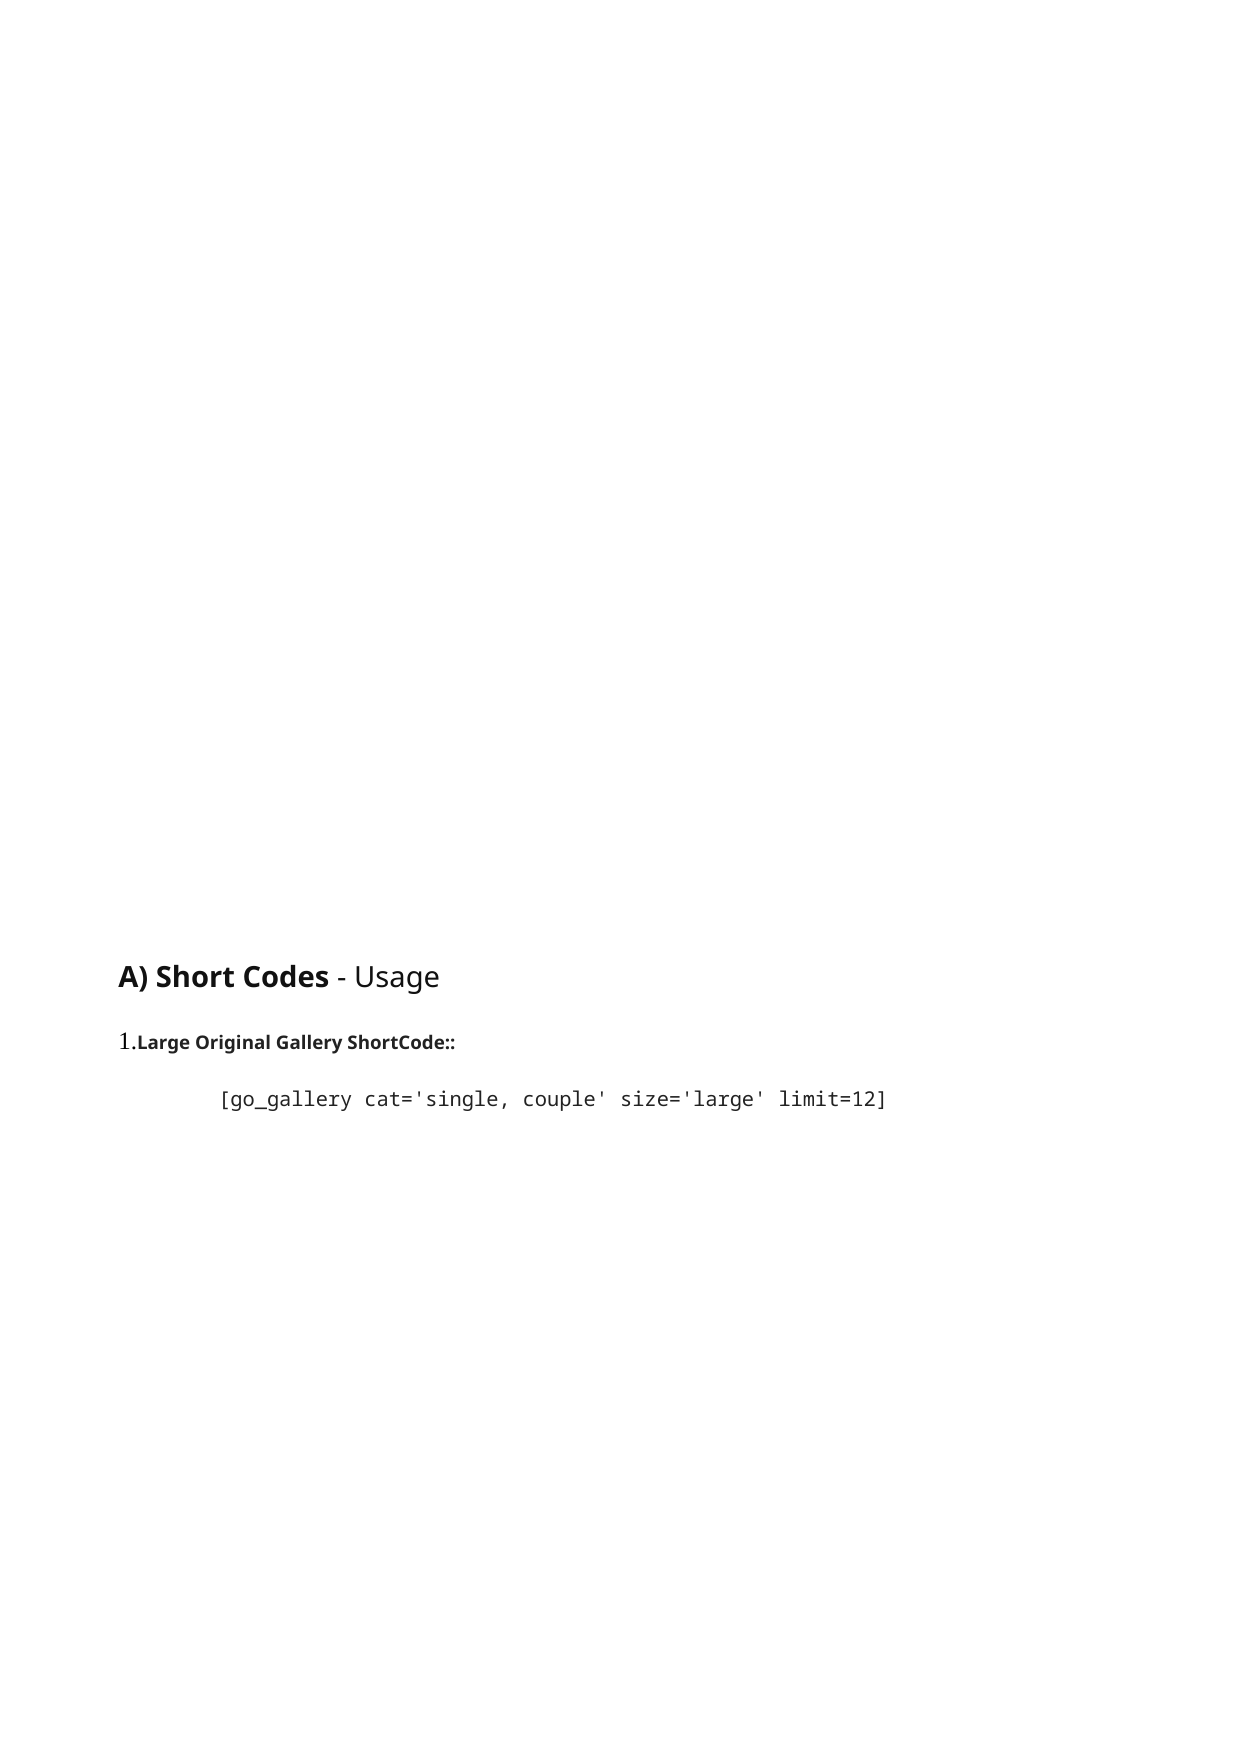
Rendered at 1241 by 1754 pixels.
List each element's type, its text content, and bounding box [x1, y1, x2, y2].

subtitle A) Short Codes - Usage [118, 957, 1122, 996]
list Large Original Gallery ShortCode:: [118, 1025, 1122, 1055]
list [go_gallery cat='single, couple' size='large' limit=12] [118, 1084, 1122, 1112]
